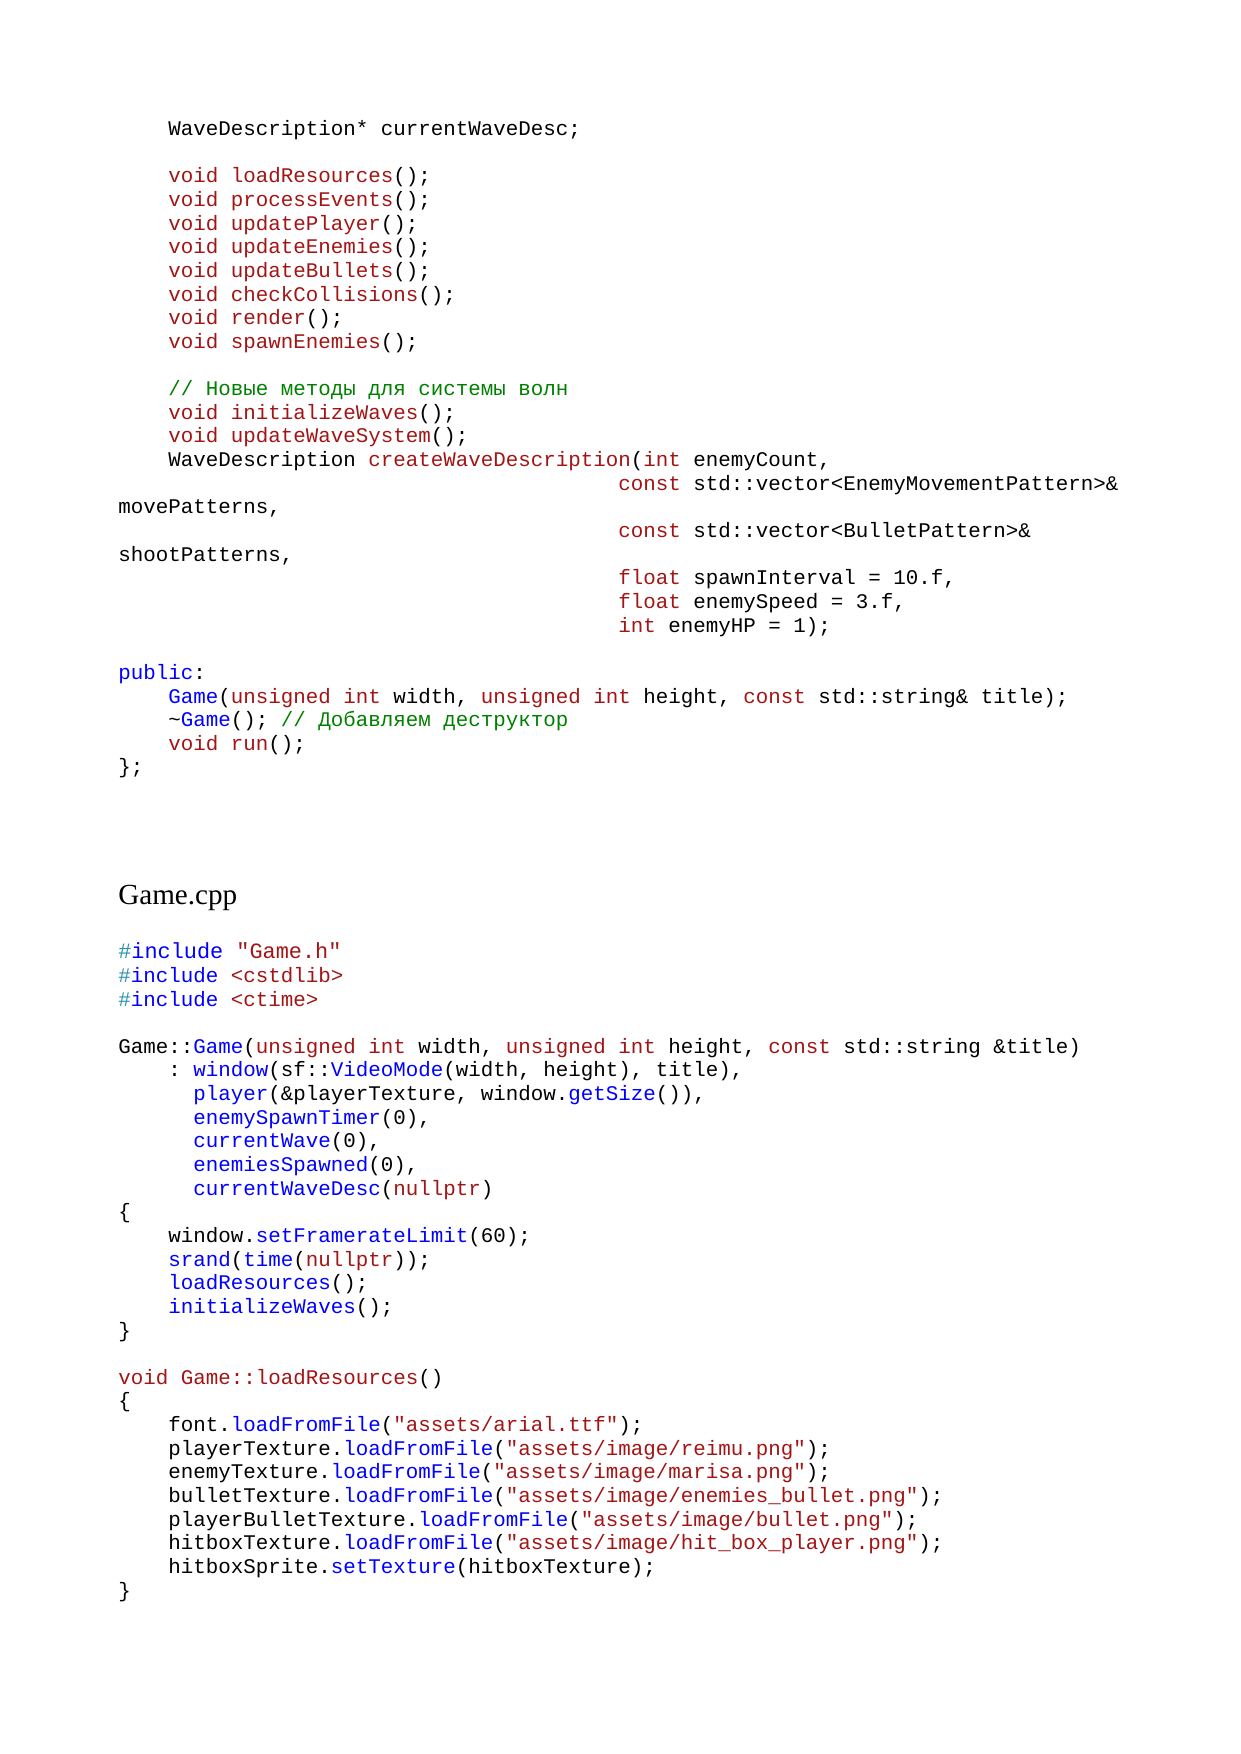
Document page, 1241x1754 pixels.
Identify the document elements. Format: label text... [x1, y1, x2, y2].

text float enemySpeed = 3.f, [118, 591, 1122, 615]
text const std::vector<BulletPattern>& shootPatterns, [118, 520, 1122, 567]
text player(&playerTexture, window.getSize()), [118, 1083, 1122, 1107]
text loadResources(); [118, 1272, 1122, 1296]
text #include <ctime> [118, 988, 1122, 1012]
text { [118, 1201, 1122, 1225]
text void render(); [118, 307, 1122, 331]
text void Game::loadResources() [118, 1367, 1122, 1391]
text void spawnEnemies(); [118, 331, 1122, 354]
text playerTexture.loadFromFile("assets/image/reimu.png"); [118, 1438, 1122, 1461]
text }; [118, 757, 1122, 780]
text WaveDescription* currentWaveDesc; [118, 118, 1122, 142]
text void initializeWaves(); [118, 402, 1122, 426]
text : window(sf::VideoMode(width, height), title), [118, 1059, 1122, 1083]
text Game(unsigned int width, unsigned int height, const std::string& title); [118, 686, 1122, 709]
text void updateWaveSystem(); [118, 426, 1122, 449]
text hitboxSprite.setTexture(hitboxTexture); [118, 1556, 1122, 1580]
text void checkCollisions(); [118, 284, 1122, 307]
text #include <cstdlib> [118, 965, 1122, 988]
text { [118, 1391, 1122, 1414]
text playerBulletTexture.loadFromFile("assets/image/bullet.png"); [118, 1509, 1122, 1532]
text currentWave(0), [118, 1130, 1122, 1154]
text void updatePlayer(); [118, 213, 1122, 236]
text } [118, 1580, 1122, 1603]
text enemiesSpawned(0), [118, 1154, 1122, 1178]
text srand(time(nullptr)); [118, 1249, 1122, 1272]
text Game::Game(unsigned int width, unsigned int height, const std::string &title) [118, 1036, 1122, 1059]
text float spawnInterval = 10.f, [118, 567, 1122, 591]
text currentWaveDesc(nullptr) [118, 1178, 1122, 1201]
text Game.cpp [118, 877, 1122, 910]
text window.setFramerateLimit(60); [118, 1225, 1122, 1249]
text } [118, 1319, 1122, 1343]
text enemyTexture.loadFromFile("assets/image/marisa.png"); [118, 1461, 1122, 1485]
text #include "Game.h" [118, 940, 1122, 965]
text void updateBullets(); [118, 260, 1122, 284]
text ~Game(); // Добавляем деструктор [118, 709, 1122, 733]
text void updateEnemies(); [118, 236, 1122, 260]
text void loadResources(); [118, 165, 1122, 189]
text font.loadFromFile("assets/arial.ttf"); [118, 1414, 1122, 1438]
text WaveDescription createWaveDescription(int enemyCount, [118, 449, 1122, 473]
text int enemyHP = 1); [118, 615, 1122, 638]
text public: [118, 662, 1122, 686]
text bulletTexture.loadFromFile("assets/image/enemies_bullet.png"); [118, 1485, 1122, 1509]
text initializeWaves(); [118, 1296, 1122, 1319]
text // Новые методы для системы волн [118, 378, 1122, 402]
text hitboxTexture.loadFromFile("assets/image/hit_box_player.png"); [118, 1532, 1122, 1556]
text const std::vector<EnemyMovementPattern>& movePatterns, [118, 473, 1122, 520]
text void processEvents(); [118, 189, 1122, 213]
text enemySpawnTimer(0), [118, 1107, 1122, 1130]
text void run(); [118, 733, 1122, 757]
